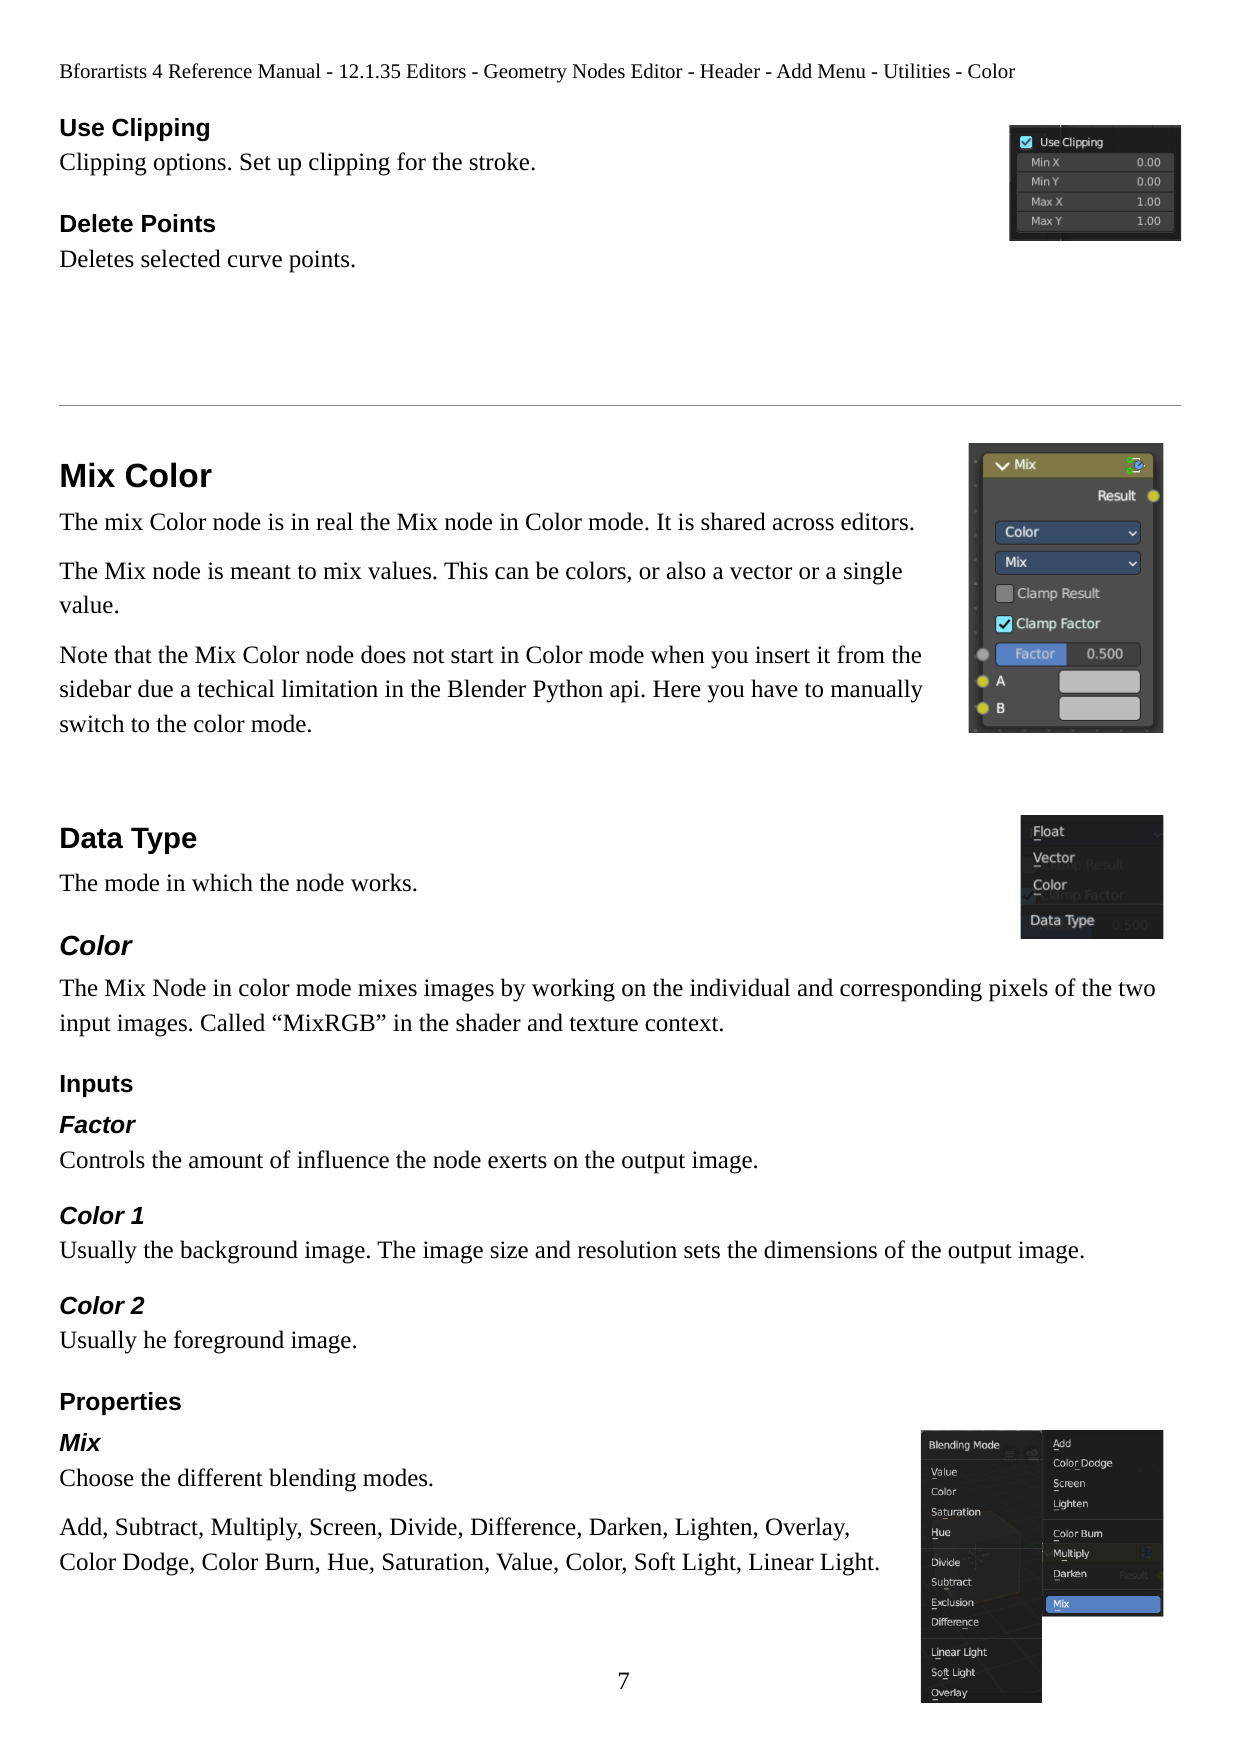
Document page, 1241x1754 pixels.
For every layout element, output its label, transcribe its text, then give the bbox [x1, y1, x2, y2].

subtitle [1164, 821, 1181, 855]
text The mode in which the node works. [59, 868, 1020, 896]
text Note that the Mix Color node does not start in Color mode when you insert it from the sidebar due a techical limitation in the Blender Python api. Here you have to manually switch to the color mode. [59, 640, 1181, 737]
subtitle Use Clipping [59, 113, 1181, 141]
text Choose the different blending modes. [59, 1463, 920, 1492]
text The Mix Node in color mode mixes images by working on the individual and corresponding pixels of the two input images. Called “MixRGB” in the shader and texture context. [59, 973, 1181, 1037]
picture [920, 1430, 1164, 1705]
text Deletes selected curve points. [59, 244, 1181, 272]
subtitle Properties [59, 1387, 1181, 1416]
picture [1009, 125, 1182, 241]
text Clipping options. Set up clipping for the stroke. [59, 147, 1009, 176]
text Add, Subtract, Multiply, Screen, Divide, Difference, Darken, Lighten, Overlay, Color Dodge, Color Burn, Hue, Saturation, Value, Color, Soft Light, Linear Light. [59, 1512, 920, 1575]
text Usually the background image. The image size and resolution sets the dimensions of the output image. [59, 1236, 1181, 1264]
subtitle Data Type [59, 821, 1020, 855]
text Usually he foreground image. [59, 1326, 1181, 1354]
text The mix Color node is in real the Mix node in Color mode. It is shared across editors. [59, 507, 968, 536]
subtitle [1164, 456, 1181, 494]
text Controls the amount of influence the node exerts on the output image. [59, 1145, 1181, 1174]
subtitle Factor [59, 1111, 1181, 1139]
text The Mix node is meant to mix values. This can be colors, or also a vector or a single value. [59, 556, 968, 619]
subtitle Inputs [59, 1069, 1181, 1098]
subtitle Mix [59, 1428, 1181, 1457]
subtitle Delete Points [59, 209, 1009, 237]
subtitle Mix Color [59, 456, 968, 494]
subtitle Color 1 [59, 1201, 1181, 1229]
subtitle Color 2 [59, 1291, 1181, 1319]
picture [1020, 815, 1164, 939]
subtitle Color [59, 929, 1181, 961]
picture [968, 443, 1164, 733]
